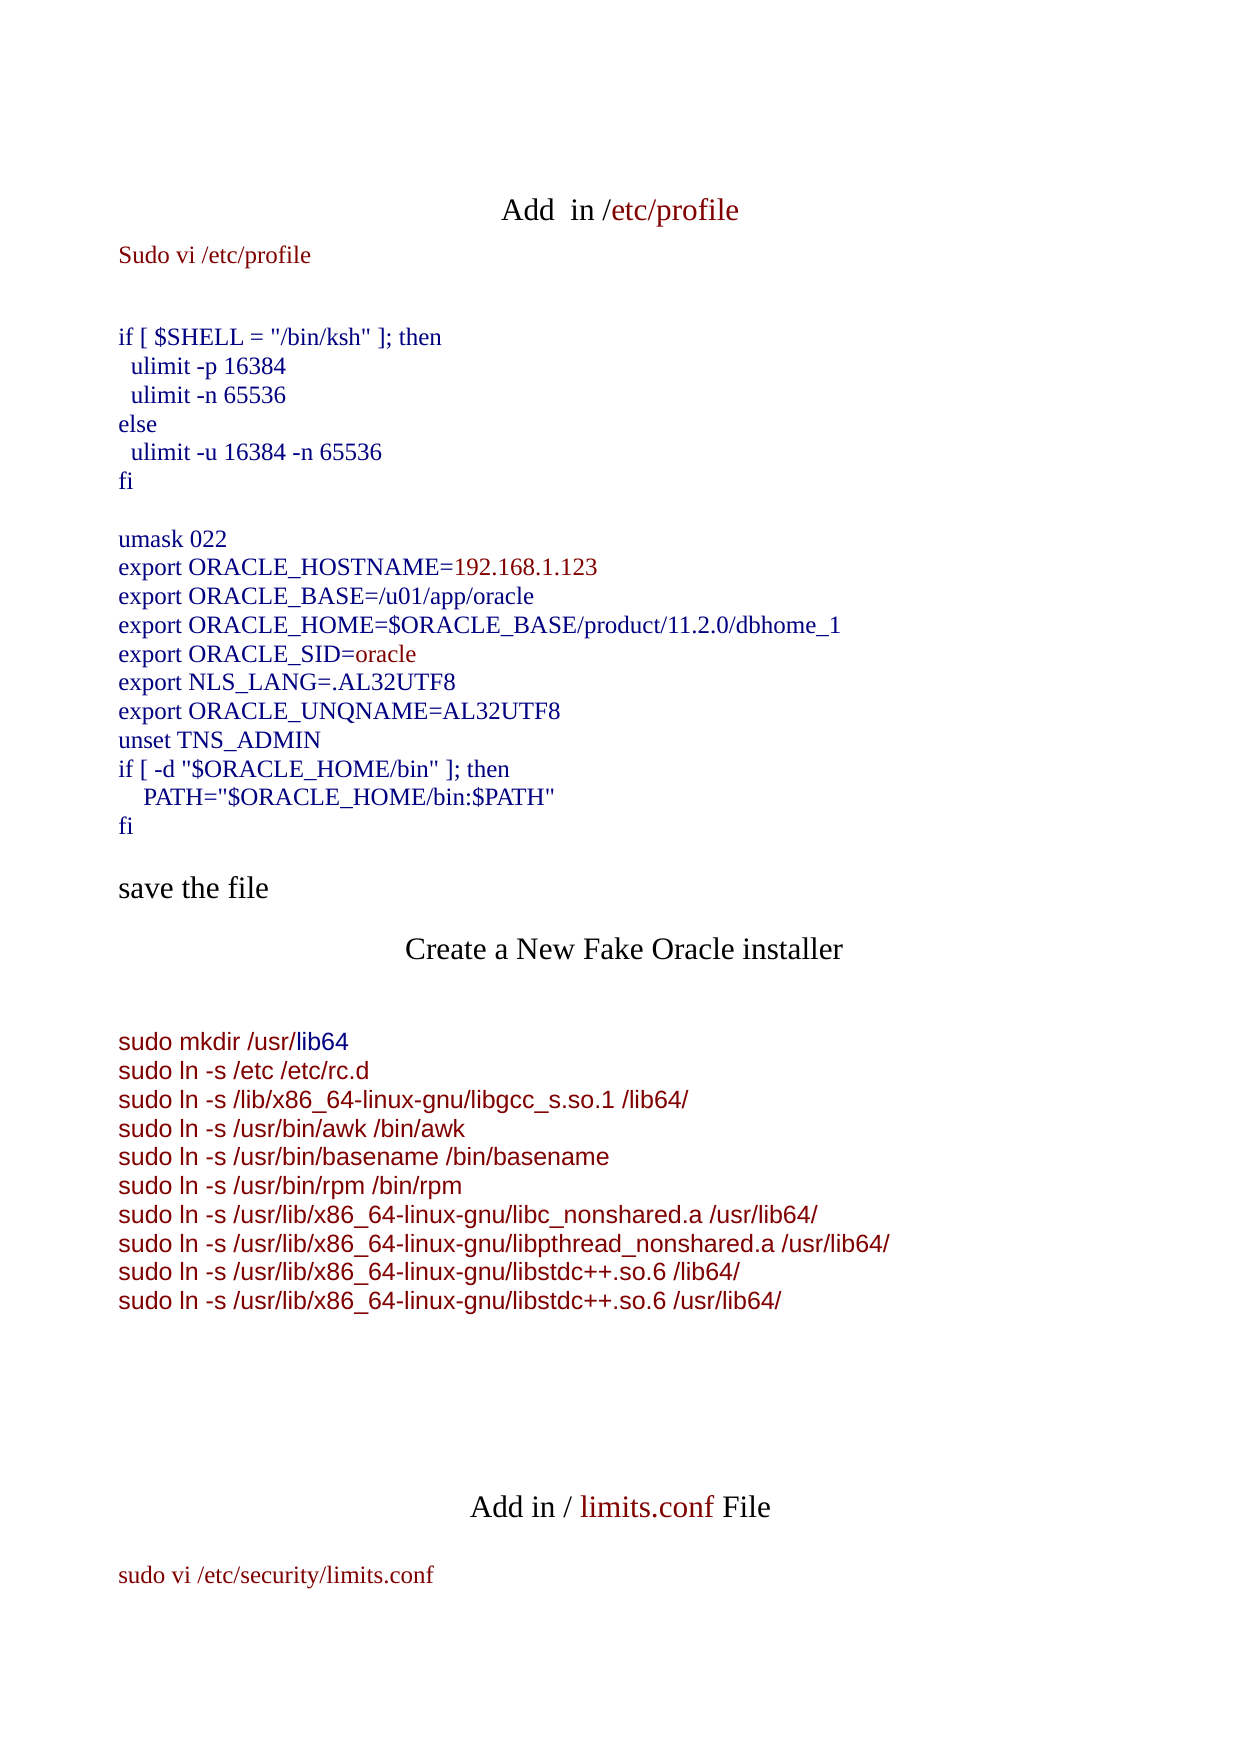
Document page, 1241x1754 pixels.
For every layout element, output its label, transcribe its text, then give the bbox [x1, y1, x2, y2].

subtitle Create a New Fake Oracle installer [118, 930, 1122, 966]
text sudo ln -s /usr/bin/awk /bin/awk [118, 1113, 1122, 1142]
text sudo ln -s /usr/lib/x86_64-linux-gnu/libc_nonshared.a /usr/lib64/ [118, 1200, 1122, 1228]
text sudo ln -s /usr/lib/x86_64-linux-gnu/libstdc++.so.6 /lib64/ [118, 1257, 1122, 1286]
text export ORACLE_SID=oracle [118, 639, 1122, 667]
text else [118, 409, 1122, 437]
text unset TNS_ADMIN [118, 725, 1122, 754]
text sudo mkdir /usr/lib64 [118, 1027, 1122, 1056]
text sudo ln -s /usr/lib/x86_64-linux-gnu/libpthread_nonshared.a /usr/lib64/ [118, 1228, 1122, 1257]
text sudo ln -s /usr/bin/rpm /bin/rpm [118, 1171, 1122, 1200]
text export ORACLE_HOSTNAME=192.168.1.123 [118, 552, 1122, 581]
text sudo ln -s /usr/bin/basename /bin/basename [118, 1142, 1122, 1171]
text if [ $SHELL = "/bin/ksh" ]; then [118, 322, 1122, 351]
text Add in / limits.conf File [118, 1488, 1122, 1524]
text fi [118, 811, 1122, 840]
text sudo ln -s /usr/lib/x86_64-linux-gnu/libstdc++.so.6 /usr/lib64/ [118, 1286, 1122, 1315]
text sudo ln -s /lib/x86_64-linux-gnu/libgcc_s.so.1 /lib64/ [118, 1085, 1122, 1113]
subtitle Add in /etc/profile [118, 192, 1122, 227]
text umask 022 [118, 524, 1122, 552]
text if [ -d "$ORACLE_HOME/bin" ]; then [118, 754, 1122, 782]
text export ORACLE_BASE=/u01/app/oracle [118, 581, 1122, 610]
text export NLS_LANG=.AL32UTF8 [118, 667, 1122, 696]
text fi [118, 466, 1122, 495]
text PATH="$ORACLE_HOME/bin:$PATH" [118, 782, 1122, 811]
text sudo vi /etc/security/limits.conf [118, 1560, 1122, 1589]
text export ORACLE_HOME=$ORACLE_BASE/product/11.2.0/dbhome_1 [118, 610, 1122, 639]
text ulimit -u 16384 -n 65536 [118, 437, 1122, 466]
text sudo ln -s /etc /etc/rc.d [118, 1056, 1122, 1085]
text ulimit -n 65536 [118, 380, 1122, 409]
text Sudo vi /etc/profile [118, 240, 1122, 269]
text ulimit -p 16384 [118, 351, 1122, 380]
text save the file [118, 869, 1122, 905]
text export ORACLE_UNQNAME=AL32UTF8 [118, 696, 1122, 725]
